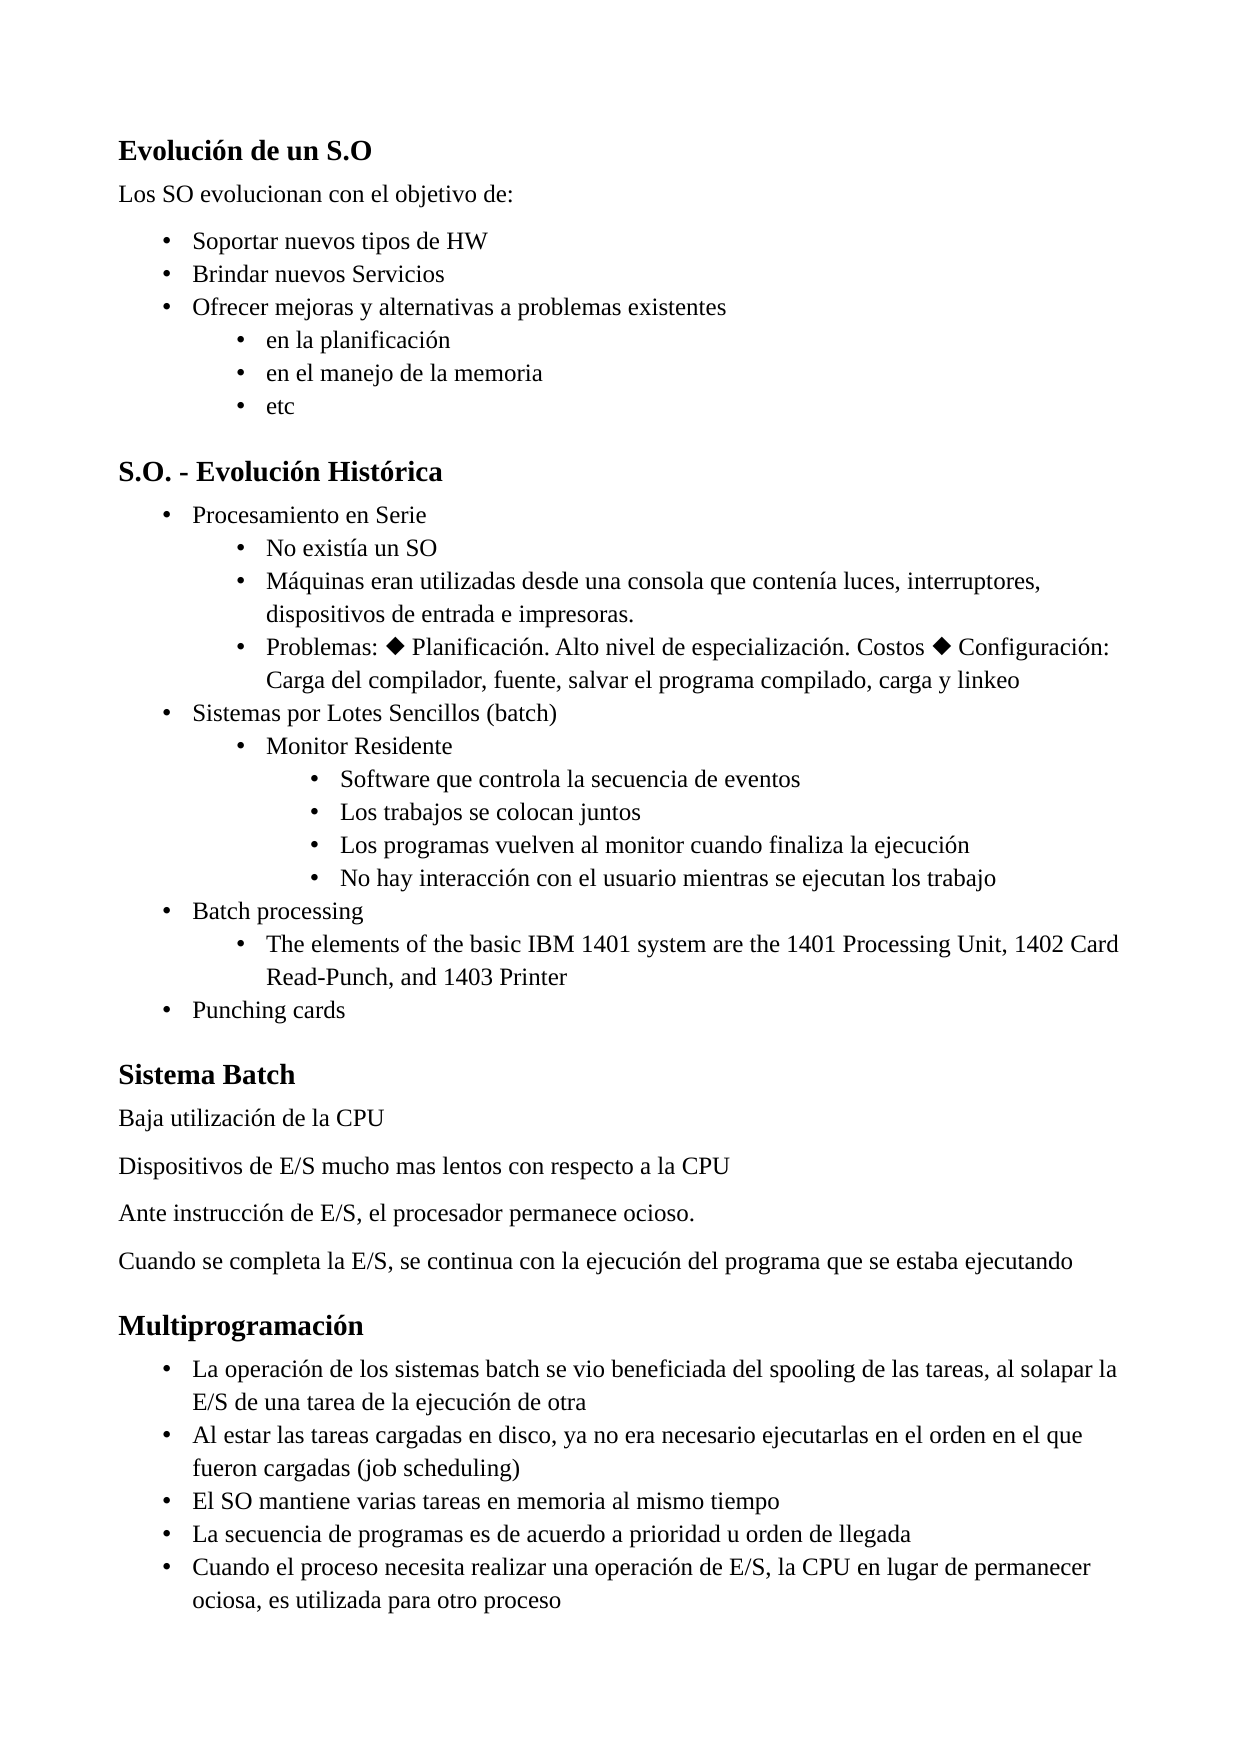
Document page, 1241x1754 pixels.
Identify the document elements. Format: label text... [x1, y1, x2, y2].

subtitle Sistema Batch [118, 1057, 1122, 1091]
list Los programas vuelven al monitor cuando finaliza la ejecución [310, 830, 1122, 859]
list Problemas: ⬥ Planificación. Alto nivel de especialización. Costos ⬥ Configuración: Carga del compilador, fuente, salvar el programa compilado, carga y linkeo [236, 632, 1122, 693]
list Al estar las tareas cargadas en disco, ya no era necesario ejecutarlas en el orden en el que fueron cargadas (job scheduling) [162, 1420, 1122, 1482]
list La secuencia de programas es de acuerdo a prioridad u orden de llegada [162, 1519, 1122, 1548]
list Máquinas eran utilizadas desde una consola que contenía luces, interruptores, dispositivos de entrada e impresoras. [236, 566, 1122, 627]
list Los trabajos se colocan juntos [310, 797, 1122, 826]
list Soportar nuevos tipos de HW [162, 226, 1122, 255]
text Dispositivos de E/S mucho mas lentos con respecto a la CPU [118, 1151, 1122, 1179]
list en la planificación [236, 325, 1122, 354]
subtitle Evolución de un S.O [118, 133, 1122, 166]
list Procesamiento en Serie [162, 500, 1122, 528]
list Cuando el proceso necesita realizar una operación de E/S, la CPU en lugar de permanecer ociosa, es utilizada para otro proceso [162, 1552, 1122, 1614]
text Ante instrucción de E/S, el procesador permanece ocioso. [118, 1198, 1122, 1227]
list Monitor Residente [236, 731, 1122, 759]
list No existía un SO [236, 533, 1122, 561]
list Sistemas por Lotes Sencillos (batch) [162, 698, 1122, 727]
list Software que controla la secuencia de eventos [310, 764, 1122, 793]
list Ofrecer mejoras y alternativas a problemas existentes [162, 292, 1122, 321]
list en el manejo de la memoria [236, 358, 1122, 387]
list etc [236, 391, 1122, 420]
list Brindar nuevos Servicios [162, 259, 1122, 288]
list Punching cards [162, 995, 1122, 1024]
list El SO mantiene varias tareas en memoria al mismo tiempo [162, 1486, 1122, 1515]
subtitle S.O. - Evolución Histórica [118, 454, 1122, 487]
list Batch processing [162, 896, 1122, 925]
text Baja utilización de la CPU [118, 1103, 1122, 1132]
text Cuando se completa la E/S, se continua con la ejecución del programa que se estaba ejecutando [118, 1246, 1122, 1275]
list La operación de los sistemas batch se vio beneficiada del spooling de las tareas, al solapar la E/S de una tarea de la ejecución de otra [162, 1354, 1122, 1416]
text Los SO evolucionan con el objetivo de: [118, 179, 1122, 207]
list The elements of the basic IBM 1401 system are the 1401 Processing Unit, 1402 Card Read-Punch, and 1403 Printer [236, 929, 1122, 991]
subtitle Multiprogramación [118, 1308, 1122, 1342]
list No hay interacción con el usuario mientras se ejecutan los trabajo [310, 863, 1122, 892]
